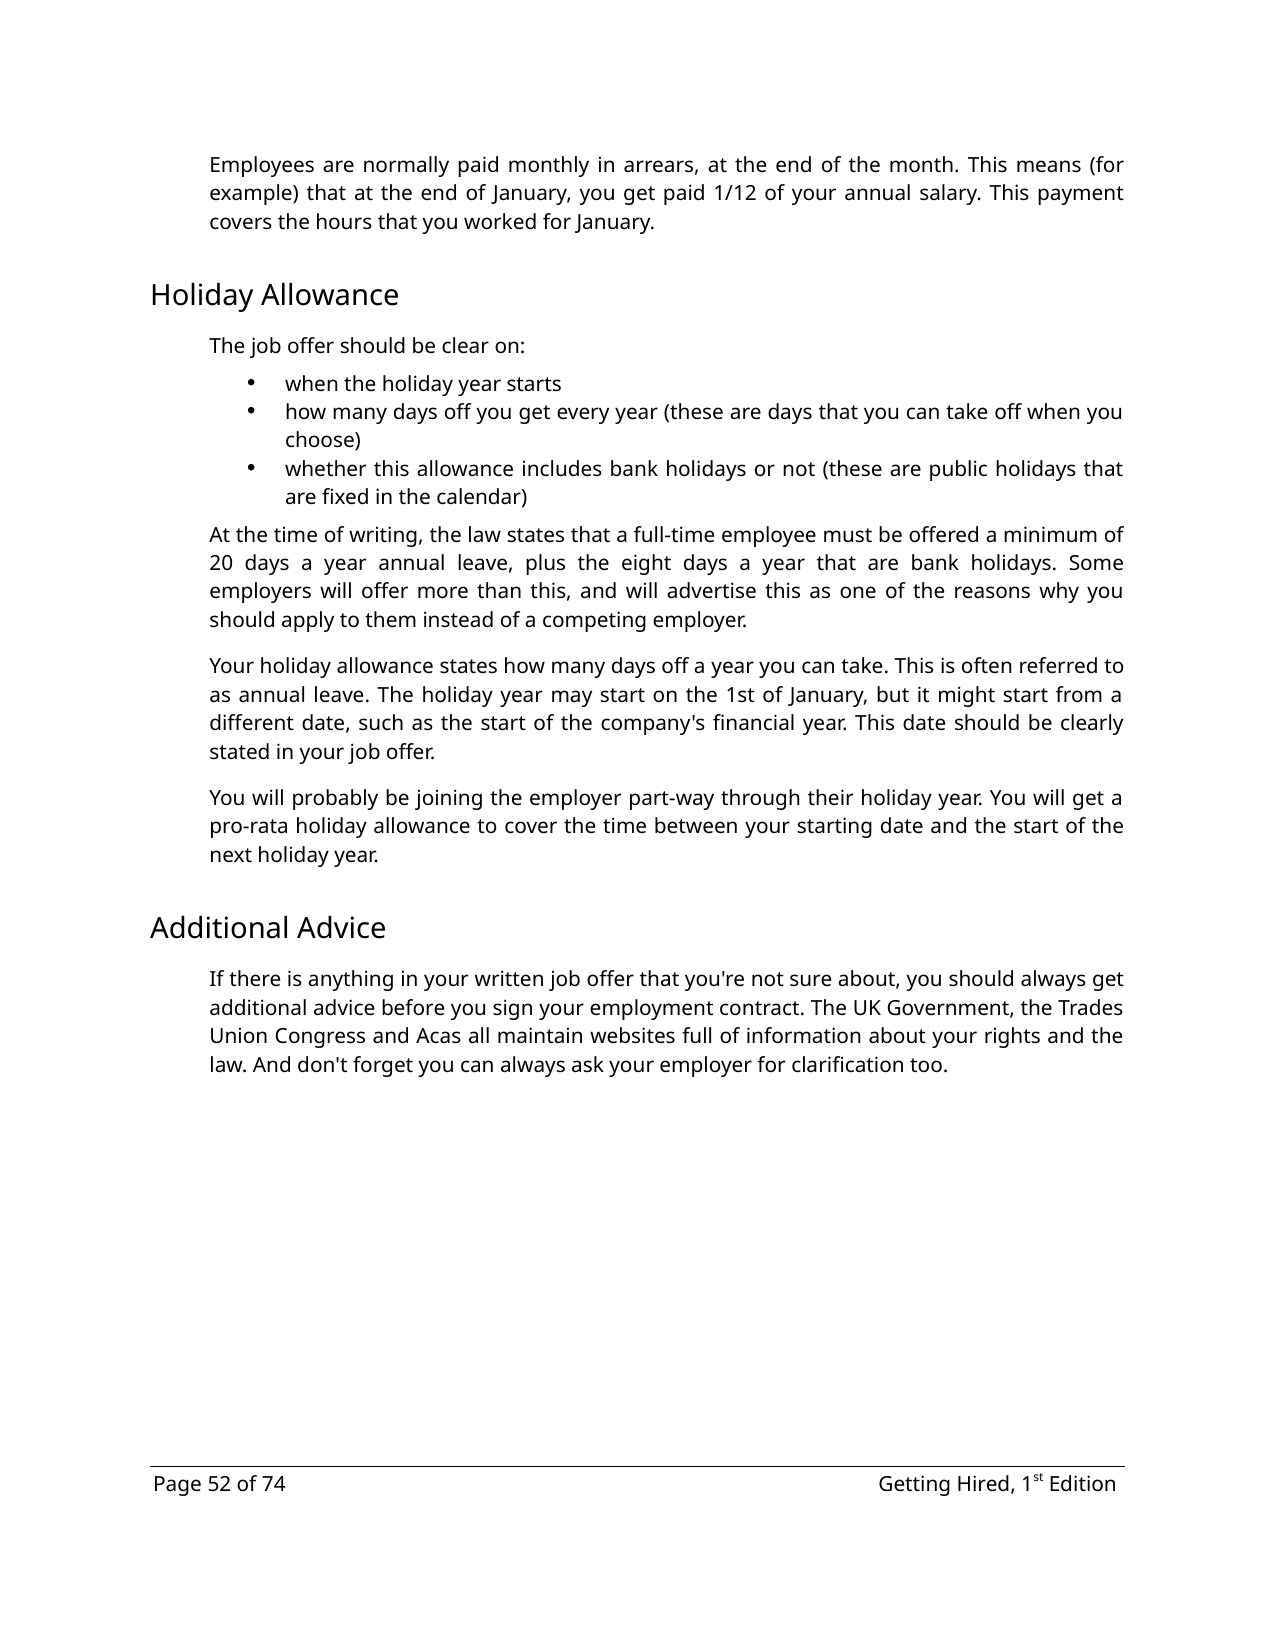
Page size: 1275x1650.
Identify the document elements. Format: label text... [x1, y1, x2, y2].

list when the holiday year starts [247, 369, 1125, 397]
subtitle Holiday Allowance [150, 274, 1125, 313]
text You will probably be joining the employer part-way through their holiday year. You will get a pro-rata holiday allowance to cover the time between your starting date and the start of the next holiday year. [209, 783, 1125, 868]
text If there is anything in your written job offer that you're not sure about, you should always get additional advice before you sign your employment contract. The UK Government, the Trades Union Congress and Acas all maintain websites full of information about your rights and the law. And don't forget you can always ask your employer for clarification too. [209, 964, 1125, 1078]
text At the time of writing, the law states that a full-time employee must be offered a minimum of 20 days a year annual leave, plus the eight days a year that are bank holidays. Some employers will offer more than this, and will advertise this as one of the reasons why you should apply to them instead of a competing employer. [209, 520, 1125, 633]
text Employees are normally paid monthly in arrears, at the end of the month. This means (for example) that at the end of January, you get paid 1/12 of your annual salary. This payment covers the hours that you worked for January. [209, 150, 1125, 235]
list whether this allowance includes bank holidays or not (these are public holidays that are fixed in the calendar) [247, 454, 1125, 511]
text The job offer should be clear on: [209, 331, 1125, 360]
subtitle Additional Advice [150, 907, 1125, 947]
text Your holiday allowance states how many days off a year you can take. This is often referred to as annual leave. The holiday year may start on the 1st of January, but it might start from a different date, such as the start of the company's financial year. This date should be clearly stated in your job offer. [209, 651, 1125, 765]
list how many days off you get every year (these are days that you can take off when you choose) [247, 397, 1125, 454]
